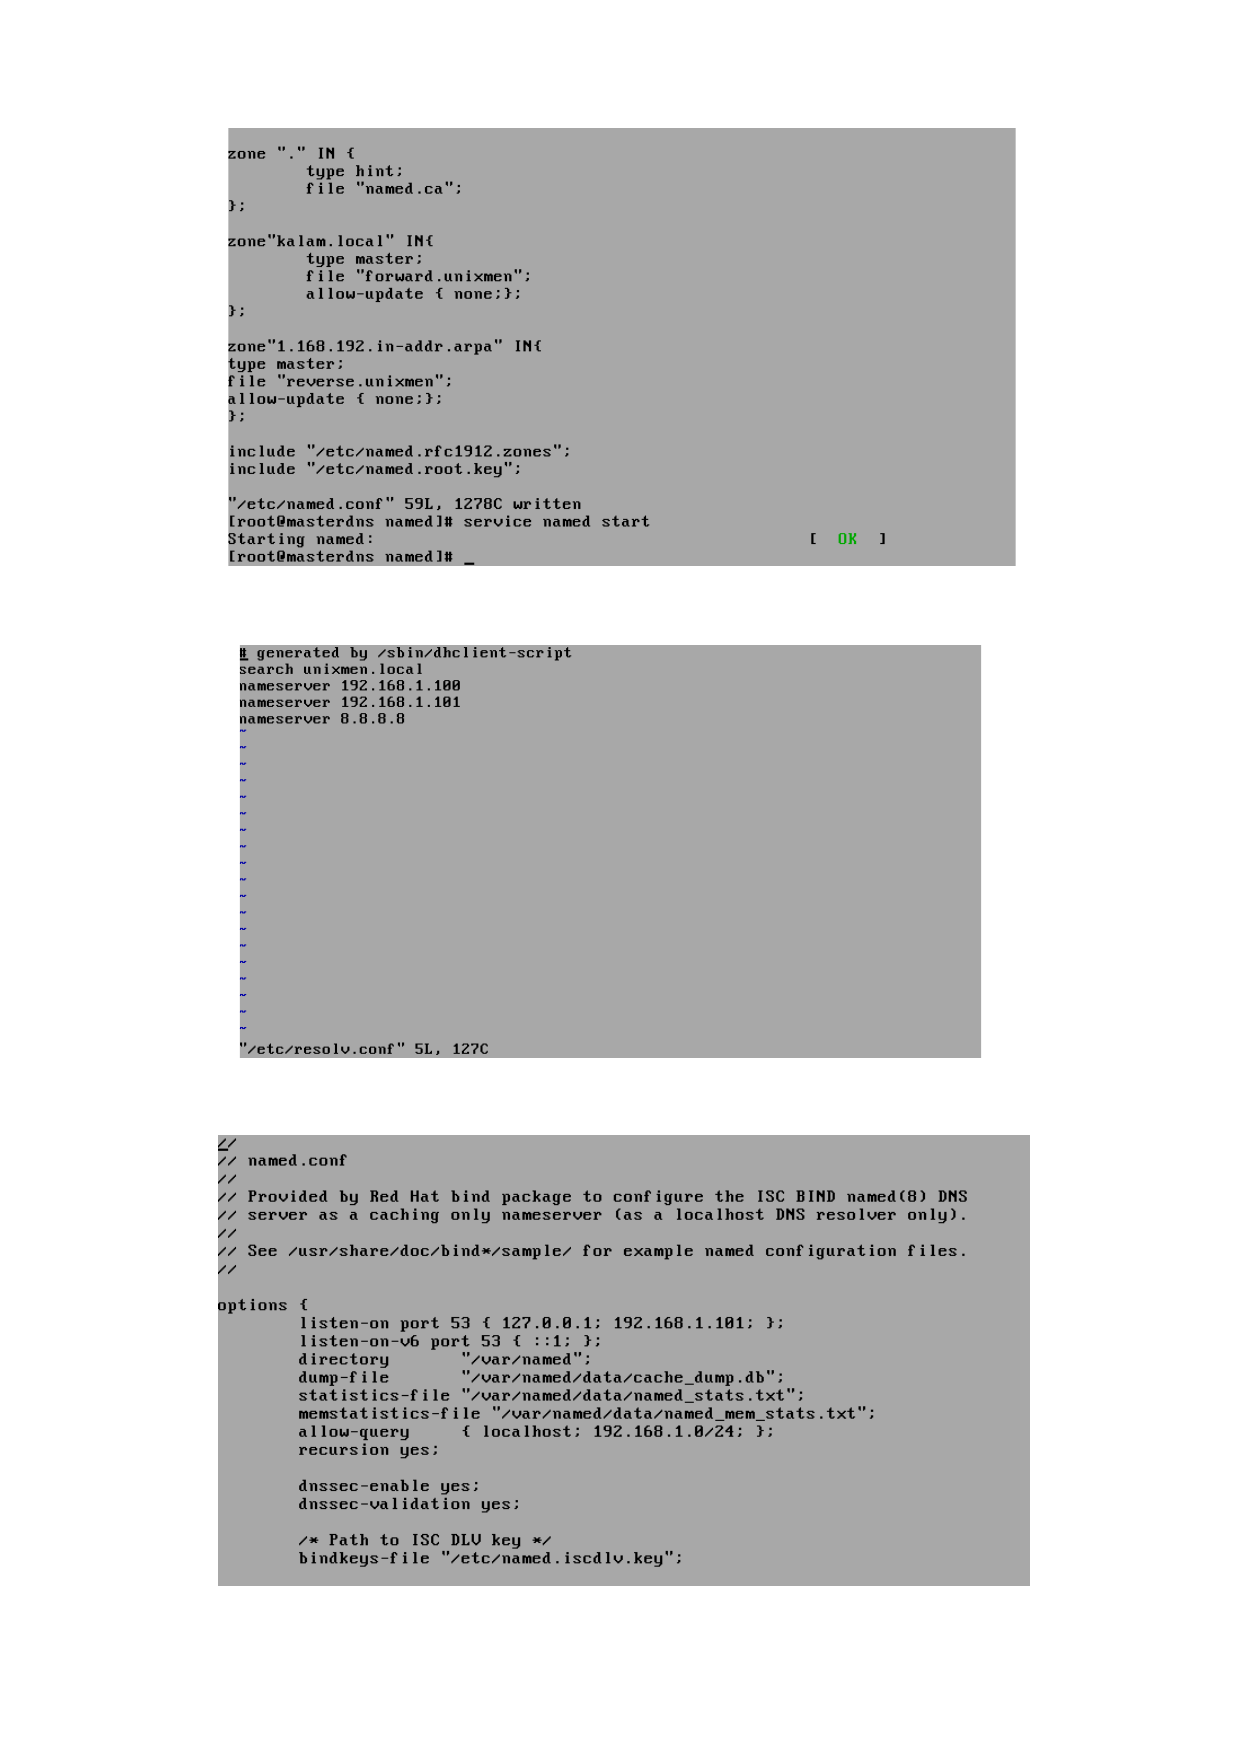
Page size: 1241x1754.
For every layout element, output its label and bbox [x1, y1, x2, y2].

picture [218, 1135, 1030, 1586]
picture [239, 645, 982, 1058]
picture [228, 128, 1016, 566]
